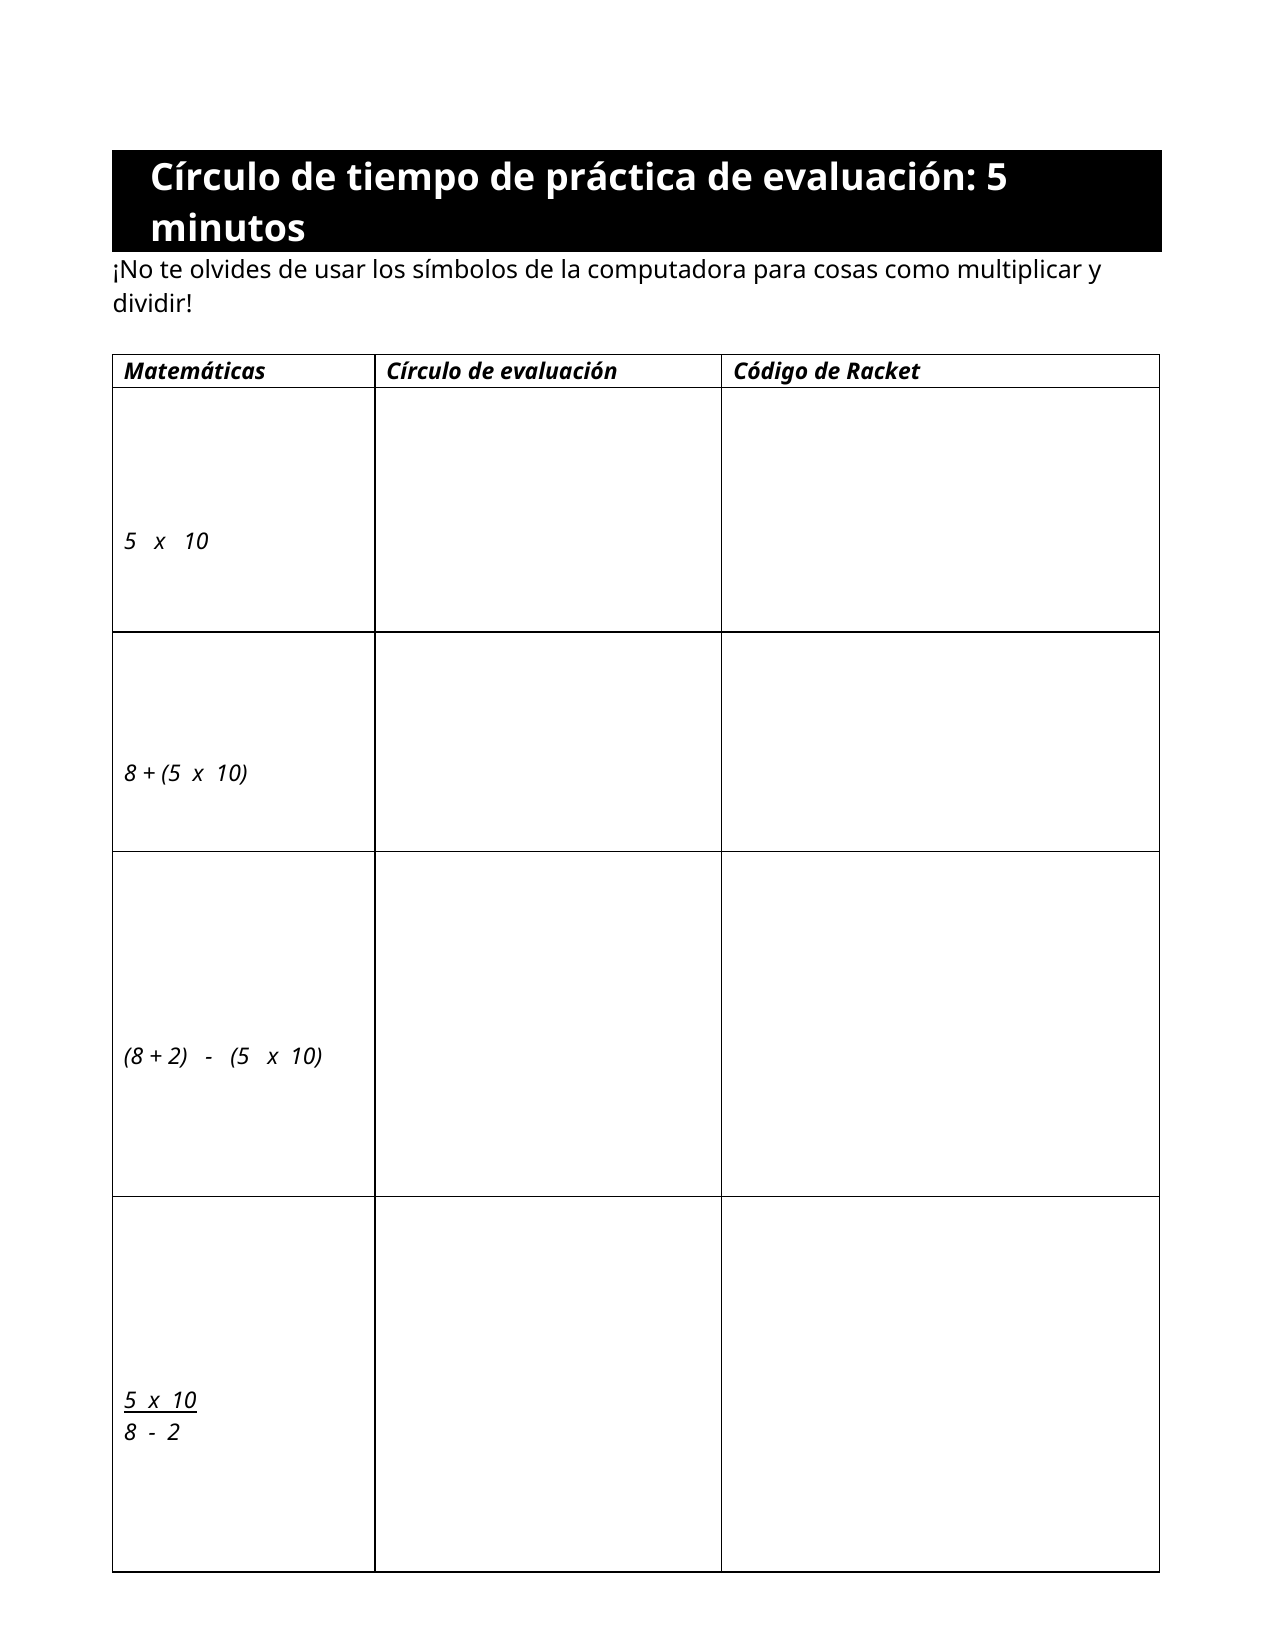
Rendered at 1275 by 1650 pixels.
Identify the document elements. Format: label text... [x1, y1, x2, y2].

table_cell 8 + (5 x 10) [113, 633, 374, 851]
table_header Círculo de evaluación [376, 355, 721, 387]
table_cell 5 x 10 [113, 388, 374, 631]
table_cell [376, 852, 721, 1196]
table_cell 5 x 10 8 - 2 [113, 1197, 374, 1571]
table_cell [722, 388, 1159, 631]
table_header Código de Racket [722, 355, 1159, 387]
table_cell [376, 633, 721, 851]
table_cell [376, 1197, 721, 1571]
table_cell [722, 633, 1159, 851]
table_cell [376, 388, 721, 631]
table_cell [722, 1197, 1159, 1571]
subtitle Círculo de tiempo de práctica de evaluación: 5 minutos [112, 150, 1162, 252]
table_cell (8 + 2) - (5 x 10) [113, 852, 374, 1196]
table_header Matemáticas [113, 355, 374, 387]
text ¡No te olvides de usar los símbolos de la computadora para cosas como multiplicar y dividir! [112, 252, 1162, 320]
table_cell [722, 852, 1159, 1196]
